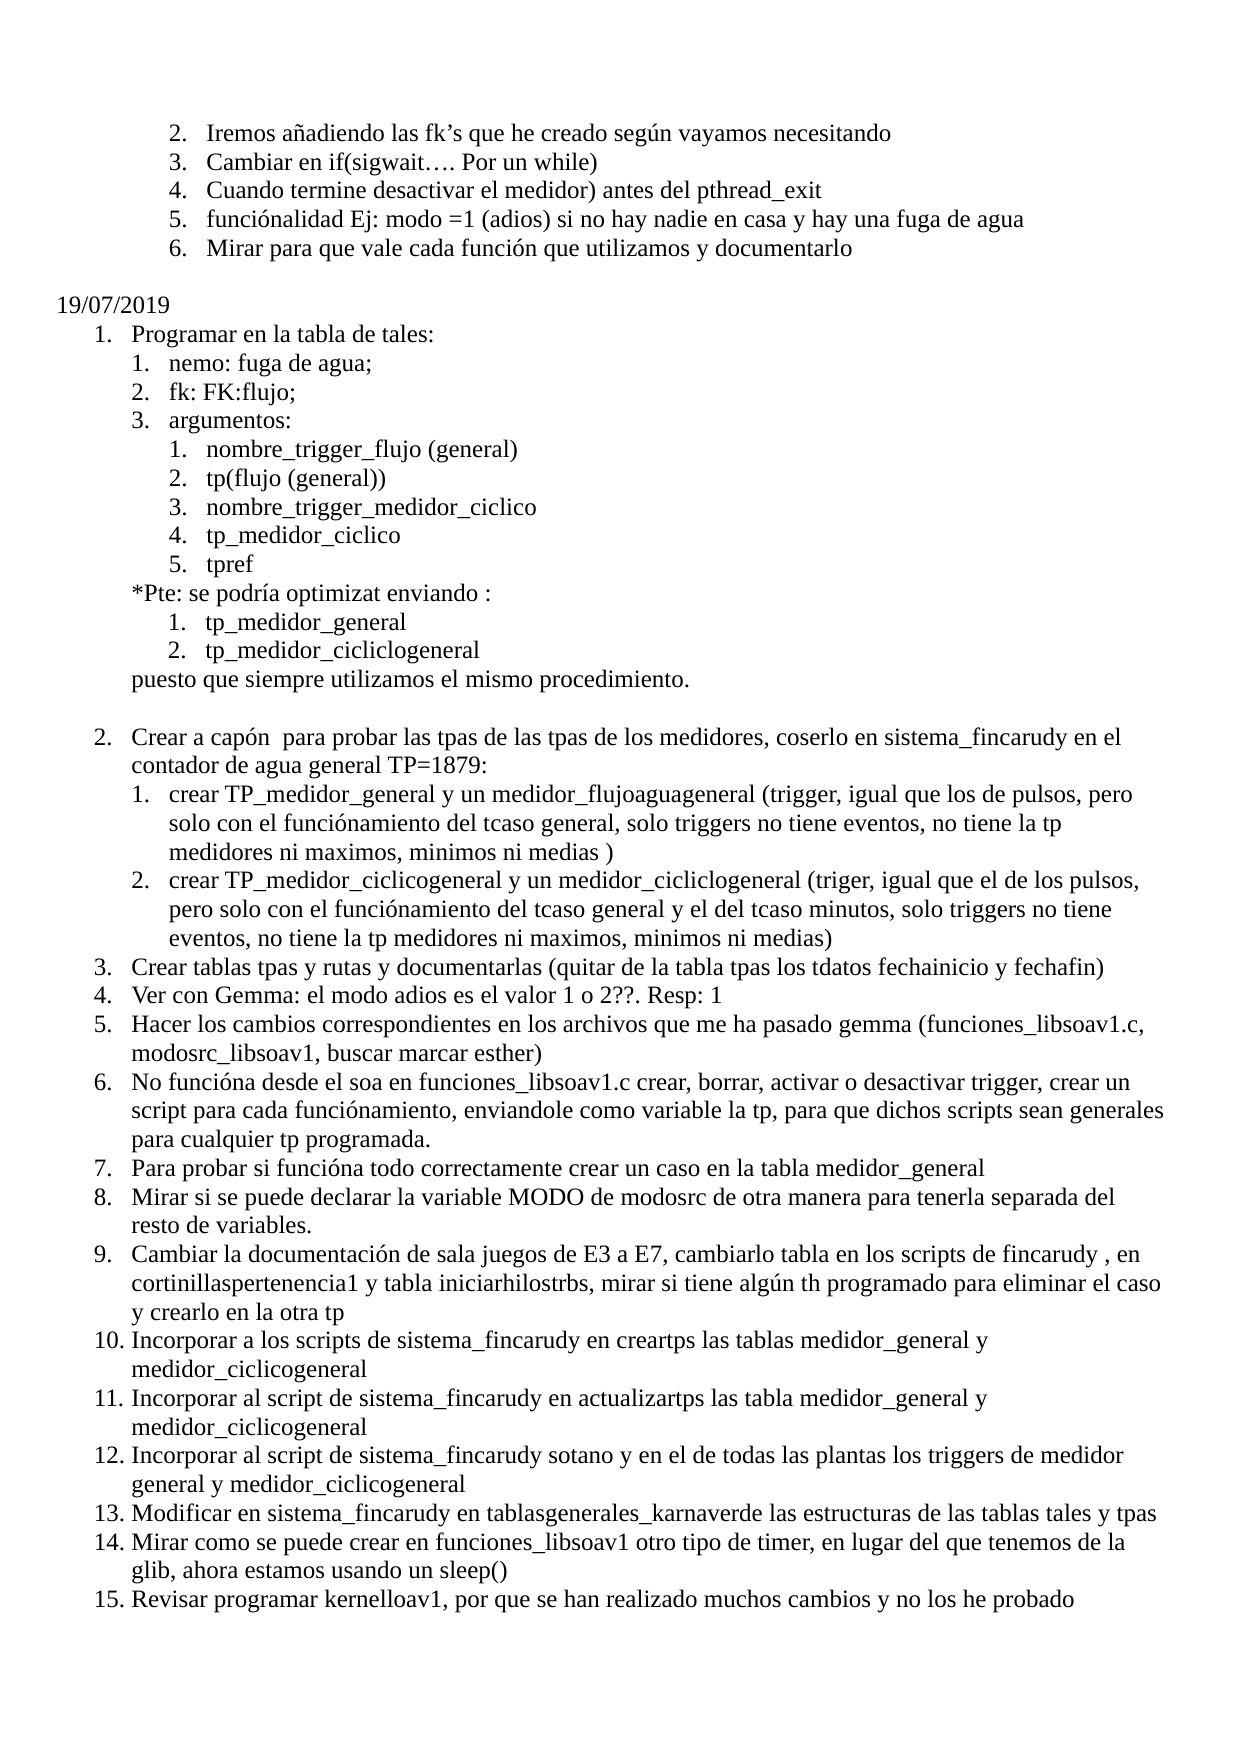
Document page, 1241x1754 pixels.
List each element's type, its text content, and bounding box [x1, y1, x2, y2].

list Mirar si se puede declarar la variable MODO de modosrc de otra manera para tenerla separada del resto de variables. [94, 1182, 1167, 1239]
list tpref [169, 549, 1167, 578]
list Mirar como se puede crear en funciones_libsoav1 otro tipo de timer, en lugar del que tenemos de la glib, ahora estamos usando un sleep() [94, 1527, 1167, 1584]
list Crear tablas tpas y rutas y documentarlas (quitar de la tabla tpas los tdatos fechainicio y fechafin) [94, 952, 1167, 981]
list fk: FK:flujo; [131, 377, 1167, 406]
list tp_medidor_general [168, 607, 1167, 636]
list Incorporar a los scripts de sistema_fincarudy en creartps las tablas medidor_general y medidor_ciclicogeneral [94, 1326, 1167, 1383]
text 19/07/2019 [56, 291, 1167, 319]
list Modificar en sistema_fincarudy en tablasgenerales_karnaverde las estructuras de las tablas tales y tpas [94, 1498, 1167, 1527]
text puesto que siempre utilizamos el mismo procedimiento. [56, 664, 1167, 693]
list tp(flujo (general)) [169, 463, 1167, 492]
list Revisar programar kernelloav1, por que se han realizado muchos cambios y no los he probado [94, 1584, 1167, 1613]
list Cambiar en if(sigwait…. Por un while) [169, 147, 1167, 176]
text *Pte: se podría optimizat enviando : [56, 578, 1167, 607]
list No funcióna desde el soa en funciones_libsoav1.c crear, borrar, activar o desactivar trigger, crear un script para cada funciónamiento, enviandole como variable la tp, para que dichos scripts sean generales para cualquier tp programada. [94, 1067, 1167, 1153]
list Ver con Gemma: el modo adios es el valor 1 o 2??. Resp: 1 [94, 981, 1167, 1009]
list Hacer los cambios correspondientes en los archivos que me ha pasado gemma (funciones_libsoav1.c, modosrc_libsoav1, buscar marcar esther) [94, 1009, 1167, 1067]
list Incorporar al script de sistema_fincarudy sotano y en el de todas las plantas los triggers de medidor general y medidor_ciclicogeneral [94, 1441, 1167, 1498]
list Para probar si funcióna todo correctamente crear un caso en la tabla medidor_general [94, 1153, 1167, 1182]
list crear TP_medidor_general y un medidor_flujoaguageneral (trigger, igual que los de pulsos, pero solo con el funciónamiento del tcaso general, solo triggers no tiene eventos, no tiene la tp medidores ni maximos, minimos ni medias ) [131, 779, 1167, 866]
list argumentos: [131, 406, 1167, 434]
list nombre_trigger_medidor_ciclico [169, 492, 1167, 521]
list Cambiar la documentación de sala juegos de E3 a E7, cambiarlo tabla en los scripts de fincarudy , en cortinillaspertenencia1 y tabla iniciarhilostrbs, mirar si tiene algún th programado para eliminar el caso y crearlo en la otra tp [94, 1239, 1167, 1326]
list Programar en la tabla de tales: [94, 319, 1167, 348]
list crear TP_medidor_ciclicogeneral y un medidor_cicliclogeneral (triger, igual que el de los pulsos, pero solo con el funciónamiento del tcaso general y el del tcaso minutos, solo triggers no tiene eventos, no tiene la tp medidores ni maximos, minimos ni medias) [131, 866, 1167, 952]
list Crear a capón para probar las tpas de las tpas de los medidores, coserlo en sistema_fincarudy en el contador de agua general TP=1879: [94, 722, 1167, 779]
list Iremos añadiendo las fk’s que he creado según vayamos necesitando [169, 118, 1167, 147]
list tp_medidor_cicliclogeneral [168, 636, 1167, 664]
list funciónalidad Ej: modo =1 (adios) si no hay nadie en casa y hay una fuga de agua [169, 204, 1167, 233]
list Incorporar al script de sistema_fincarudy en actualizartps las tabla medidor_general y medidor_ciclicogeneral [94, 1383, 1167, 1441]
list nombre_trigger_flujo (general) [169, 434, 1167, 463]
list tp_medidor_ciclico [169, 521, 1167, 549]
list nemo: fuga de agua; [131, 348, 1167, 377]
list Cuando termine desactivar el medidor) antes del pthread_exit [169, 176, 1167, 204]
list Mirar para que vale cada función que utilizamos y documentarlo [169, 233, 1167, 262]
